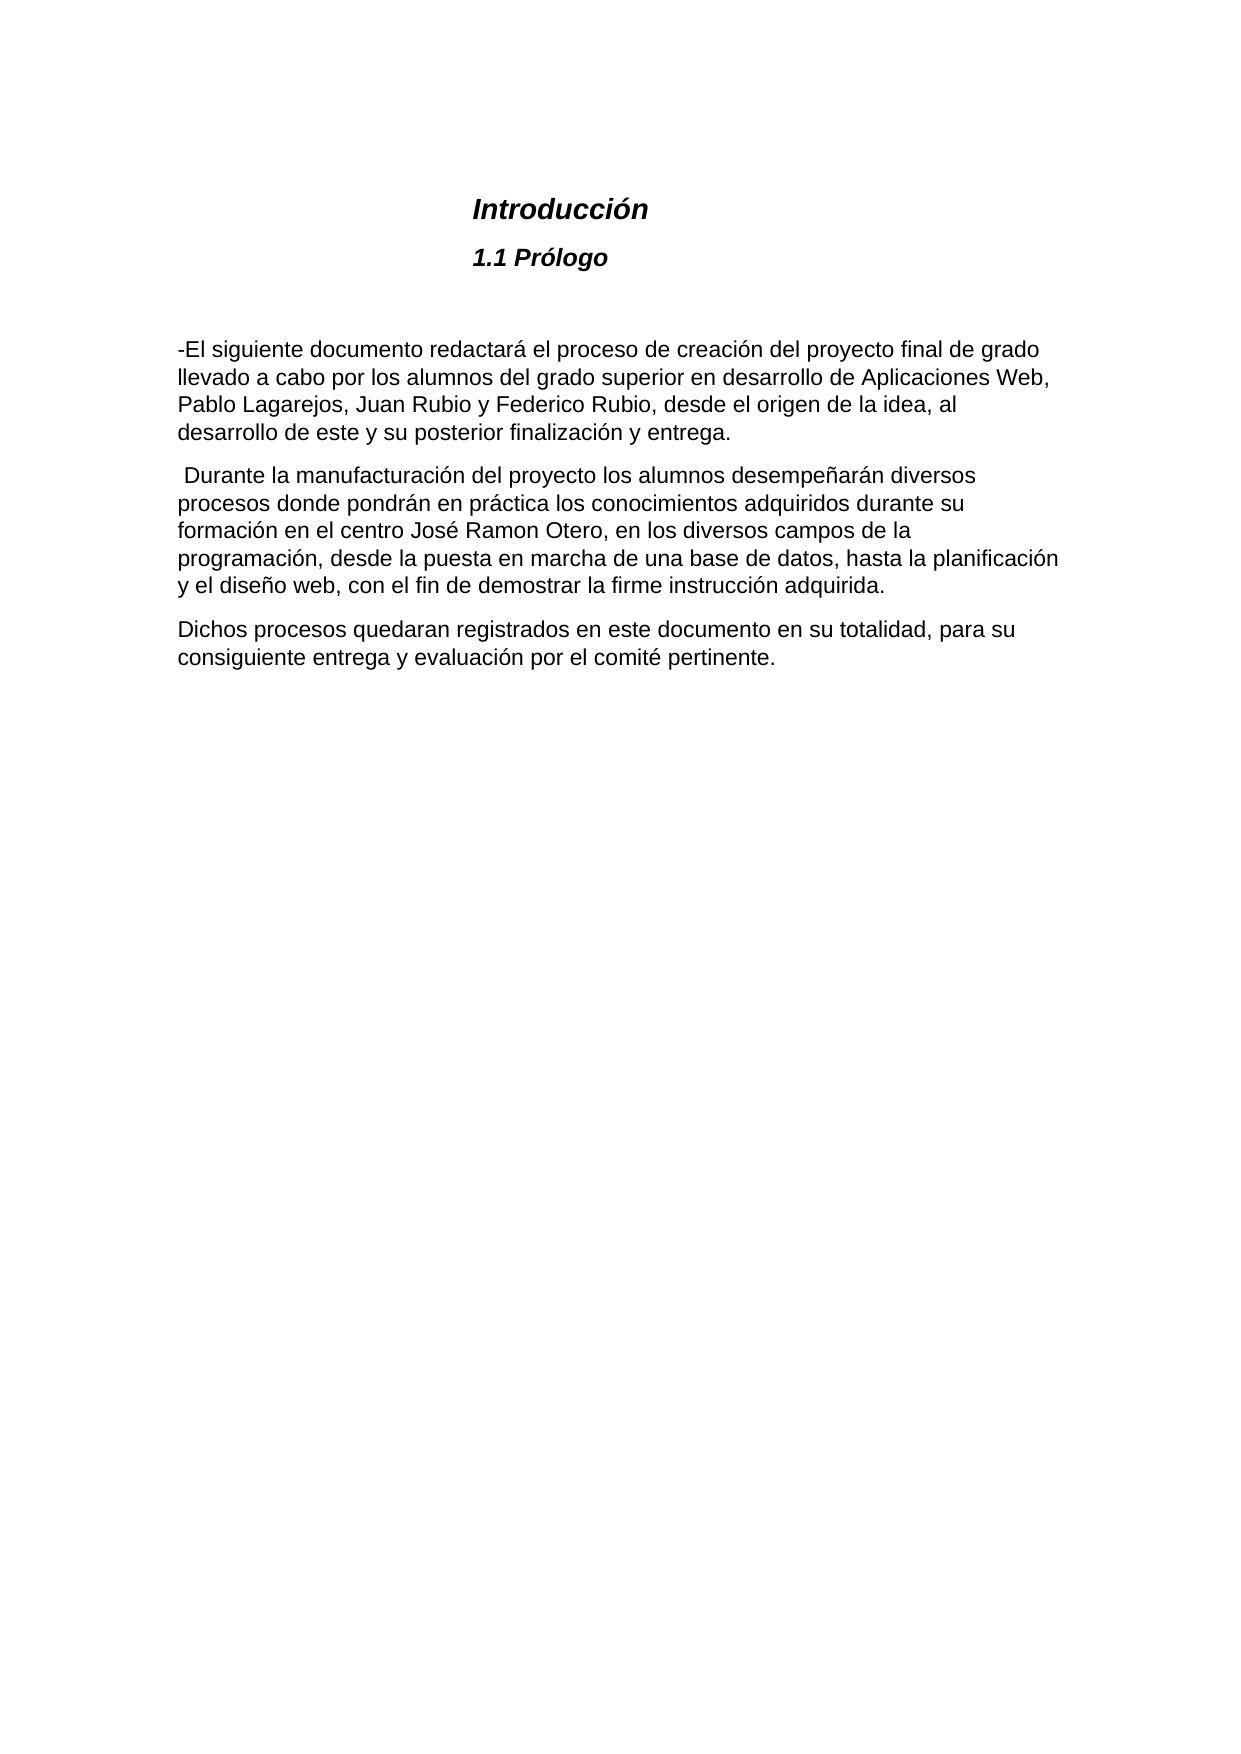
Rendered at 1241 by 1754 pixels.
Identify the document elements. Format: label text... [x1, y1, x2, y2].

list Introducción [398, 192, 1063, 225]
text Dichos procesos quedaran registrados en este documento en su totalidad, para su consiguiente entrega y evaluación por el comité pertinente. [177, 616, 1063, 670]
text 1.1 Prólogo [398, 243, 1063, 272]
text Durante la manufacturación del proyecto los alumnos desempeñarán diversos procesos donde pondrán en práctica los conocimientos adquiridos durante su formación en el centro José Ramon Otero, en los diversos campos de la programación, desde la puesta en marcha de una base de datos, hasta la planificación y el diseño web, con el fin de demostrar la firme instrucción adquirida. [177, 462, 1063, 598]
text -El siguiente documento redactará el proceso de creación del proyecto final de grado llevado a cabo por los alumnos del grado superior en desarrollo de Aplicaciones Web, Pablo Lagarejos, Juan Rubio y Federico Rubio, desde el origen de la idea, al desarrollo de este y su posterior finalización y entrega. [177, 336, 1063, 445]
